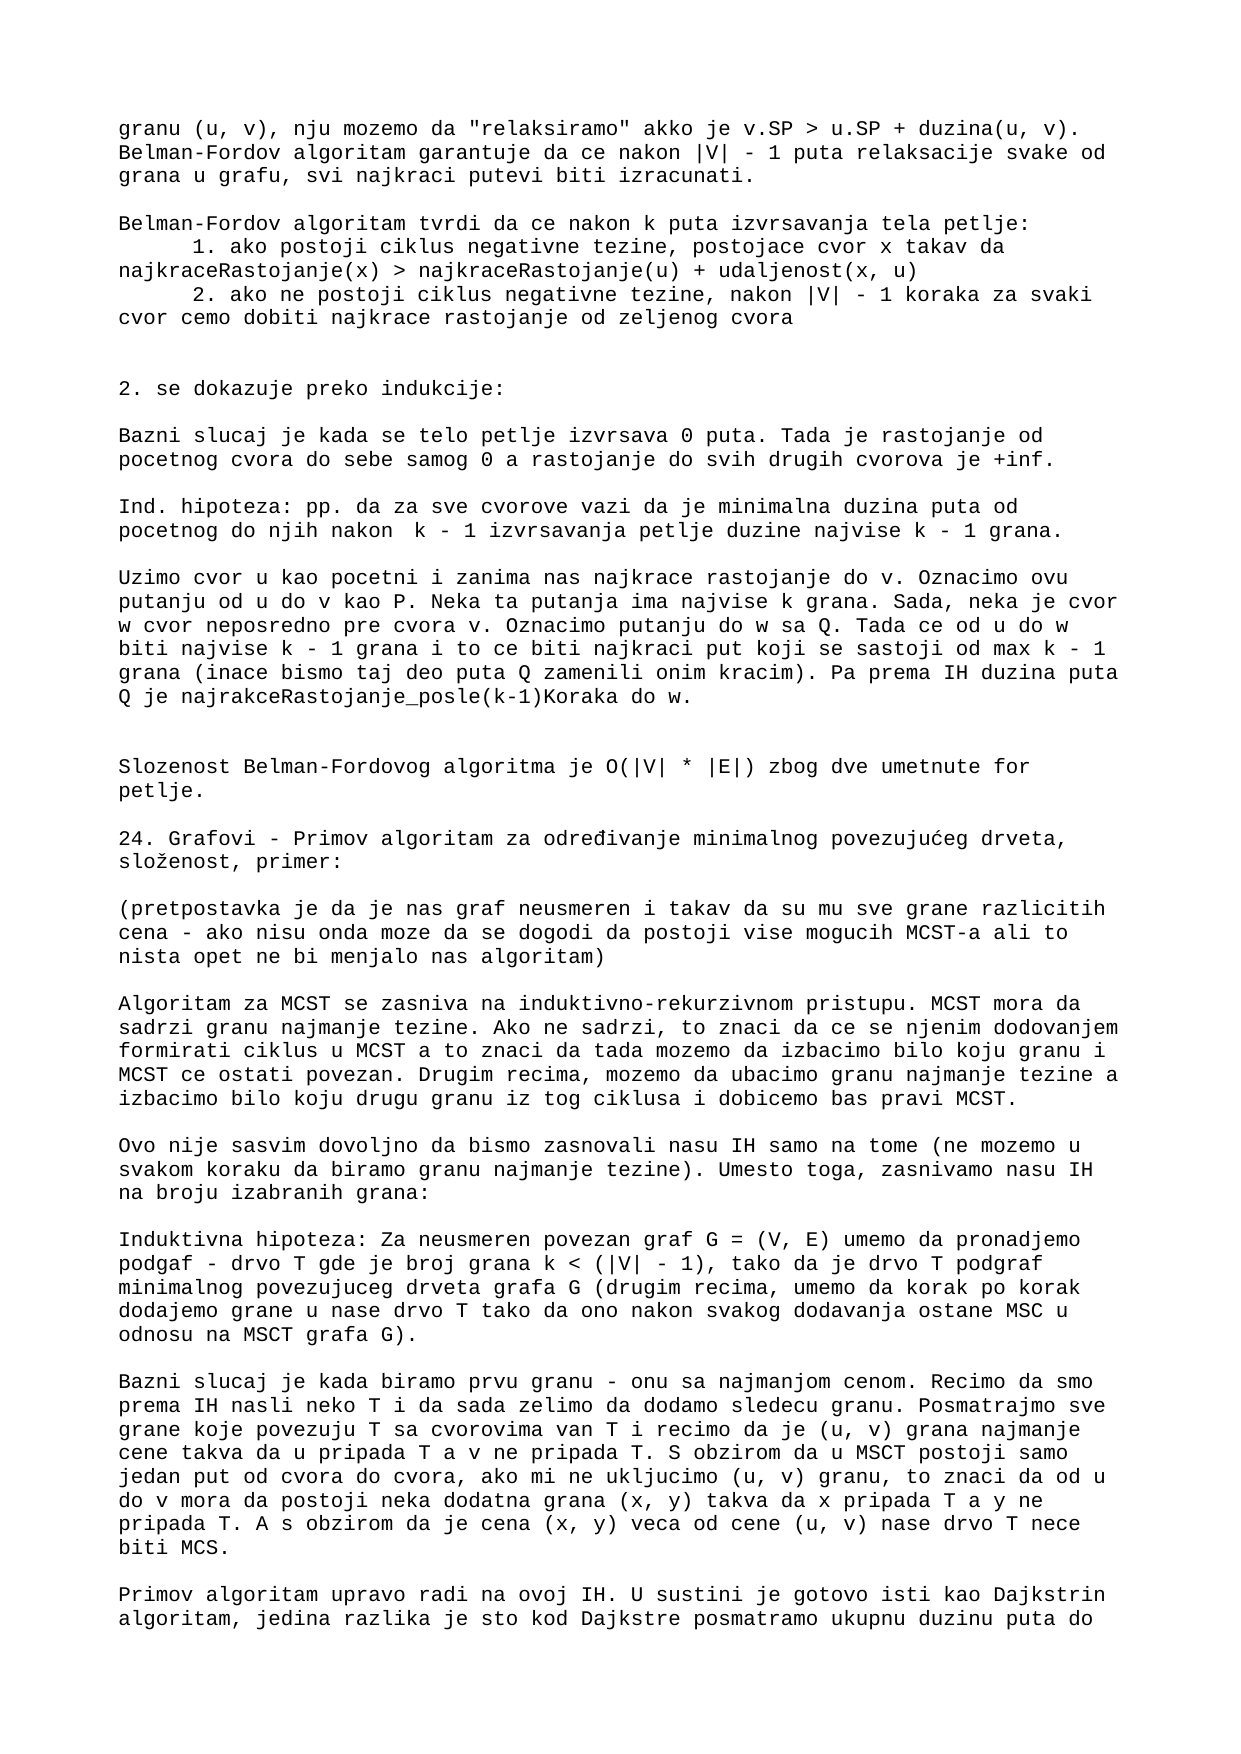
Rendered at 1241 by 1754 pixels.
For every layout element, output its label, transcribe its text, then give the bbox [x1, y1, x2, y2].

text 24. Grafovi - Primov algoritam za određivanje minimalnog povezujućeg drveta, složenost, primer: [118, 827, 1122, 875]
text Uzimo cvor u kao pocetni i zanima nas najkrace rastojanje do v. Oznacimo ovu putanju od u do v kao P. Neka ta putanja ima najvise k grana. Sada, neka je cvor w cvor neposredno pre cvora v. Oznacimo putanju do w sa Q. Tada ce od u do w biti najvise k - 1 grana i to ce biti najkraci put koji se sastoji od max k - 1 grana (inace bismo taj deo puta Q zamenili onim kracim). Pa prema IH duzina puta Q je najrakceRastojanje_posle(k-1)Koraka do w. [118, 567, 1122, 709]
text granu (u, v), nju mozemo da "relaksiramo" akko je v.SP > u.SP + duzina(u, v). Belman-Fordov algoritam garantuje da ce nakon |V| - 1 puta relaksacije svake od grana u grafu, svi najkraci putevi biti izracunati. [118, 118, 1122, 189]
text Slozenost Belman-Fordovog algoritma je O(|V| * |E|) zbog dve umetnute for petlje. [118, 757, 1122, 804]
text 1. ako postoji ciklus negativne tezine, postojace cvor x takav da najkraceRastojanje(x) > najkraceRastojanje(u) + udaljenost(x, u) [118, 236, 1122, 284]
text Belman-Fordov algoritam tvrdi da ce nakon k puta izvrsavanja tela petlje: [118, 213, 1122, 236]
text Algoritam za MCST se zasniva na induktivno-rekurzivnom pristupu. MCST mora da sadrzi granu najmanje tezine. Ako ne sadrzi, to znaci da ce se njenim dodovanjem formirati ciklus u MCST a to znaci da tada mozemo da izbacimo bilo koju granu i MCST ce ostati povezan. Drugim recima, mozemo da ubacimo granu najmanje tezine a izbacimo bilo koju drugu granu iz tog ciklusa i dobicemo bas pravi MCST. [118, 993, 1122, 1111]
text 2. ako ne postoji ciklus negativne tezine, nakon |V| - 1 koraka za svaki cvor cemo dobiti najkrace rastojanje od zeljenog cvora [118, 284, 1122, 331]
text Primov algoritam upravo radi na ovoj IH. U sustini je gotovo isti kao Dajkstrin algoritam, jedina razlika je sto kod Dajkstre posmatramo ukupnu duzinu puta do [118, 1584, 1122, 1631]
text Ovo nije sasvim dovoljno da bismo zasnovali nasu IH samo na tome (ne mozemo u svakom koraku da biramo granu najmanje tezine). Umesto toga, zasnivamo nasu IH na broju izabranih grana: [118, 1135, 1122, 1206]
text Bazni slucaj je kada se telo petlje izvrsava 0 puta. Tada je rastojanje od pocetnog cvora do sebe samog 0 a rastojanje do svih drugih cvorova je +inf. [118, 426, 1122, 473]
text 2. se dokazuje preko indukcije: [118, 378, 1122, 402]
text Induktivna hipoteza: Za neusmeren povezan graf G = (V, E) umemo da pronadjemo podgaf - drvo T gde je broj grana k < (|V| - 1), tako da je drvo T podgraf minimalnog povezujuceg drveta grafa G (drugim recima, umemo da korak po korak dodajemo grane u nase drvo T tako da ono nakon svakog dodavanja ostane MSC u odnosu na MSCT grafa G). [118, 1229, 1122, 1348]
text (pretpostavka je da je nas graf neusmeren i takav da su mu sve grane razlicitih cena - ako nisu onda moze da se dogodi da postoji vise mogucih MCST-a ali to nista opet ne bi menjalo nas algoritam) [118, 898, 1122, 969]
text Ind. hipoteza: pp. da za sve cvorove vazi da je minimalna duzina puta od pocetnog do njih nakon k - 1 izvrsavanja petlje duzine najvise k - 1 grana. [118, 496, 1122, 544]
text Bazni slucaj je kada biramo prvu granu - onu sa najmanjom cenom. Recimo da smo prema IH nasli neko T i da sada zelimo da dodamo sledecu granu. Posmatrajmo sve grane koje povezuju T sa cvorovima van T i recimo da je (u, v) grana najmanje cene takva da u pripada T a v ne pripada T. S obzirom da u MSCT postoji samo jedan put od cvora do cvora, ako mi ne ukljucimo (u, v) granu, to znaci da od u do v mora da postoji neka dodatna grana (x, y) takva da x pripada T a y ne pripada T. A s obzirom da je cena (x, y) veca od cene (u, v) nase drvo T nece biti MCS. [118, 1371, 1122, 1561]
